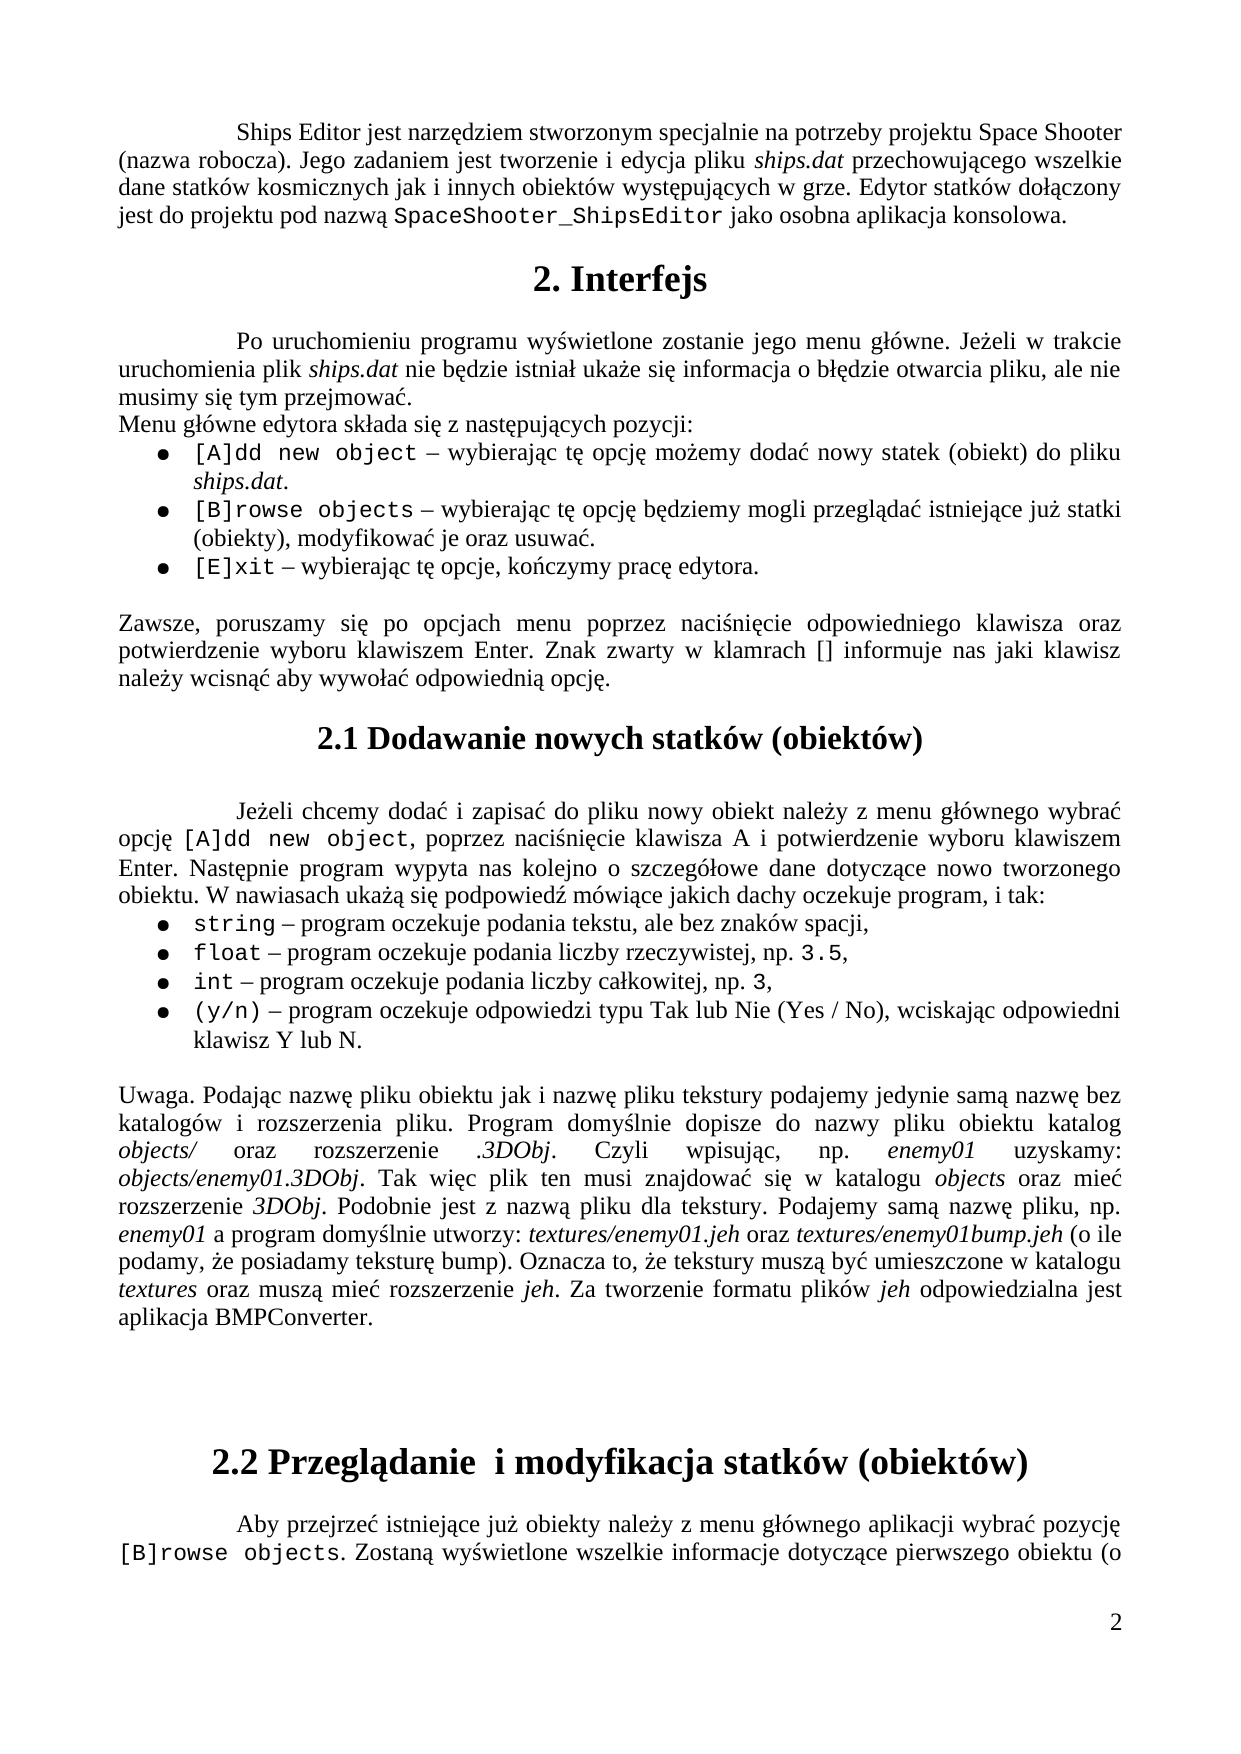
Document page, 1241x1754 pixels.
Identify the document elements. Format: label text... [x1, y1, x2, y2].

text Zawsze, poruszamy się po opcjach menu poprzez naciśnięcie odpowiedniego klawisza oraz potwierdzenie wyboru klawiszem Enter. Znak zwarty w klamrach [] informuje nas jaki klawisz należy wcisnąć aby wywołać odpowiednią opcję. [118, 609, 1122, 692]
text Menu główne edytora składa się z następujących pozycji: [118, 411, 1122, 438]
text 2.2 Przeglądanie i modyfikacja statków (obiektów) [118, 1441, 1122, 1483]
text 2. Interfejs [118, 258, 1122, 300]
list (y/n) – program oczekuje odpowiedzi typu Tak lub Nie (Yes / No), wciskając odpowiedni klawisz Y lub N. [156, 997, 1122, 1053]
list int – program oczekuje podania liczby całkowitej, np. 3, [156, 967, 1122, 997]
text Aby przejrzeć istniejące już obiekty należy z menu głównego aplikacji wybrać pozycję [B]rowse objects. Zostaną wyświetlone wszelkie informacje dotyczące pierwszego obiektu (o [118, 1511, 1122, 1567]
list [B]rowse objects – wybierając tę opcję będziemy mogli przeglądać istniejące już statki (obiekty), modyfikować je oraz usuwać. [156, 495, 1122, 552]
text Po uruchomieniu programu wyświetlone zostanie jego menu główne. Jeżeli w trakcie uruchomienia plik ships.dat nie będzie istniał ukaże się informacja o błędzie otwarcia pliku, ale nie musimy się tym przejmować. [118, 327, 1122, 411]
list string – program oczekuje podania tekstu, ale bez znaków spacji, [156, 909, 1122, 938]
list float – program oczekuje podania liczby rzeczywistej, np. 3.5, [156, 938, 1122, 967]
text Jeżeli chcemy dodać i zapisać do pliku nowy obiekt należy z menu głównego wybrać opcję [A]dd new object, poprzez naciśnięcie klawisza A i potwierdzenie wyboru klawiszem Enter. Następnie program wypyta nas kolejno o szczegółowe dane dotyczące nowo tworzonego obiektu. W nawiasach ukażą się podpowiedź mówiące jakich dachy oczekuje program, i tak: [118, 797, 1122, 909]
list [E]xit – wybierając tę opcje, kończymy pracę edytora. [156, 552, 1122, 581]
text Ships Editor jest narzędziem stworzonym specjalnie na potrzeby projektu Space Shooter (nazwa robocza). Jego zadaniem jest tworzenie i edycja pliku ships.dat przechowującego wszelkie dane statków kosmicznych jak i innych obiektów występujących w grze. Edytor statków dołączony jest do projektu pod nazwą SpaceShooter_ShipsEditor jako osobna aplikacja konsolowa. [118, 118, 1122, 230]
text Uwaga. Podając nazwę pliku obiektu jak i nazwę pliku tekstury podajemy jedynie samą nazwę bez katalogów i rozszerzenia pliku. Program domyślnie dopisze do nazwy pliku obiektu katalog objects/ oraz rozszerzenie .3DObj. Czyli wpisując, np. enemy01 uzyskamy: objects/enemy01.3DObj. Tak więc plik ten musi znajdować się w katalogu objects oraz mieć rozszerzenie 3DObj. Podobnie jest z nazwą pliku dla tekstury. Podajemy samą nazwę pliku, np. enemy01 a program domyślnie utworzy: textures/enemy01.jeh oraz textures/enemy01bump.jeh (o ile podamy, że posiadamy teksturę bump). Oznacza to, że tekstury muszą być umieszczone w katalogu textures oraz muszą mieć rozszerzenie jeh. Za tworzenie formatu plików jeh odpowiedzialna jest aplikacja BMPConverter. [118, 1081, 1122, 1331]
text 2.1 Dodawanie nowych statków (obiektów) [118, 720, 1122, 757]
list [A]dd new object – wybierając tę opcję możemy dodać nowy statek (obiekt) do pliku ships.dat. [156, 438, 1122, 495]
